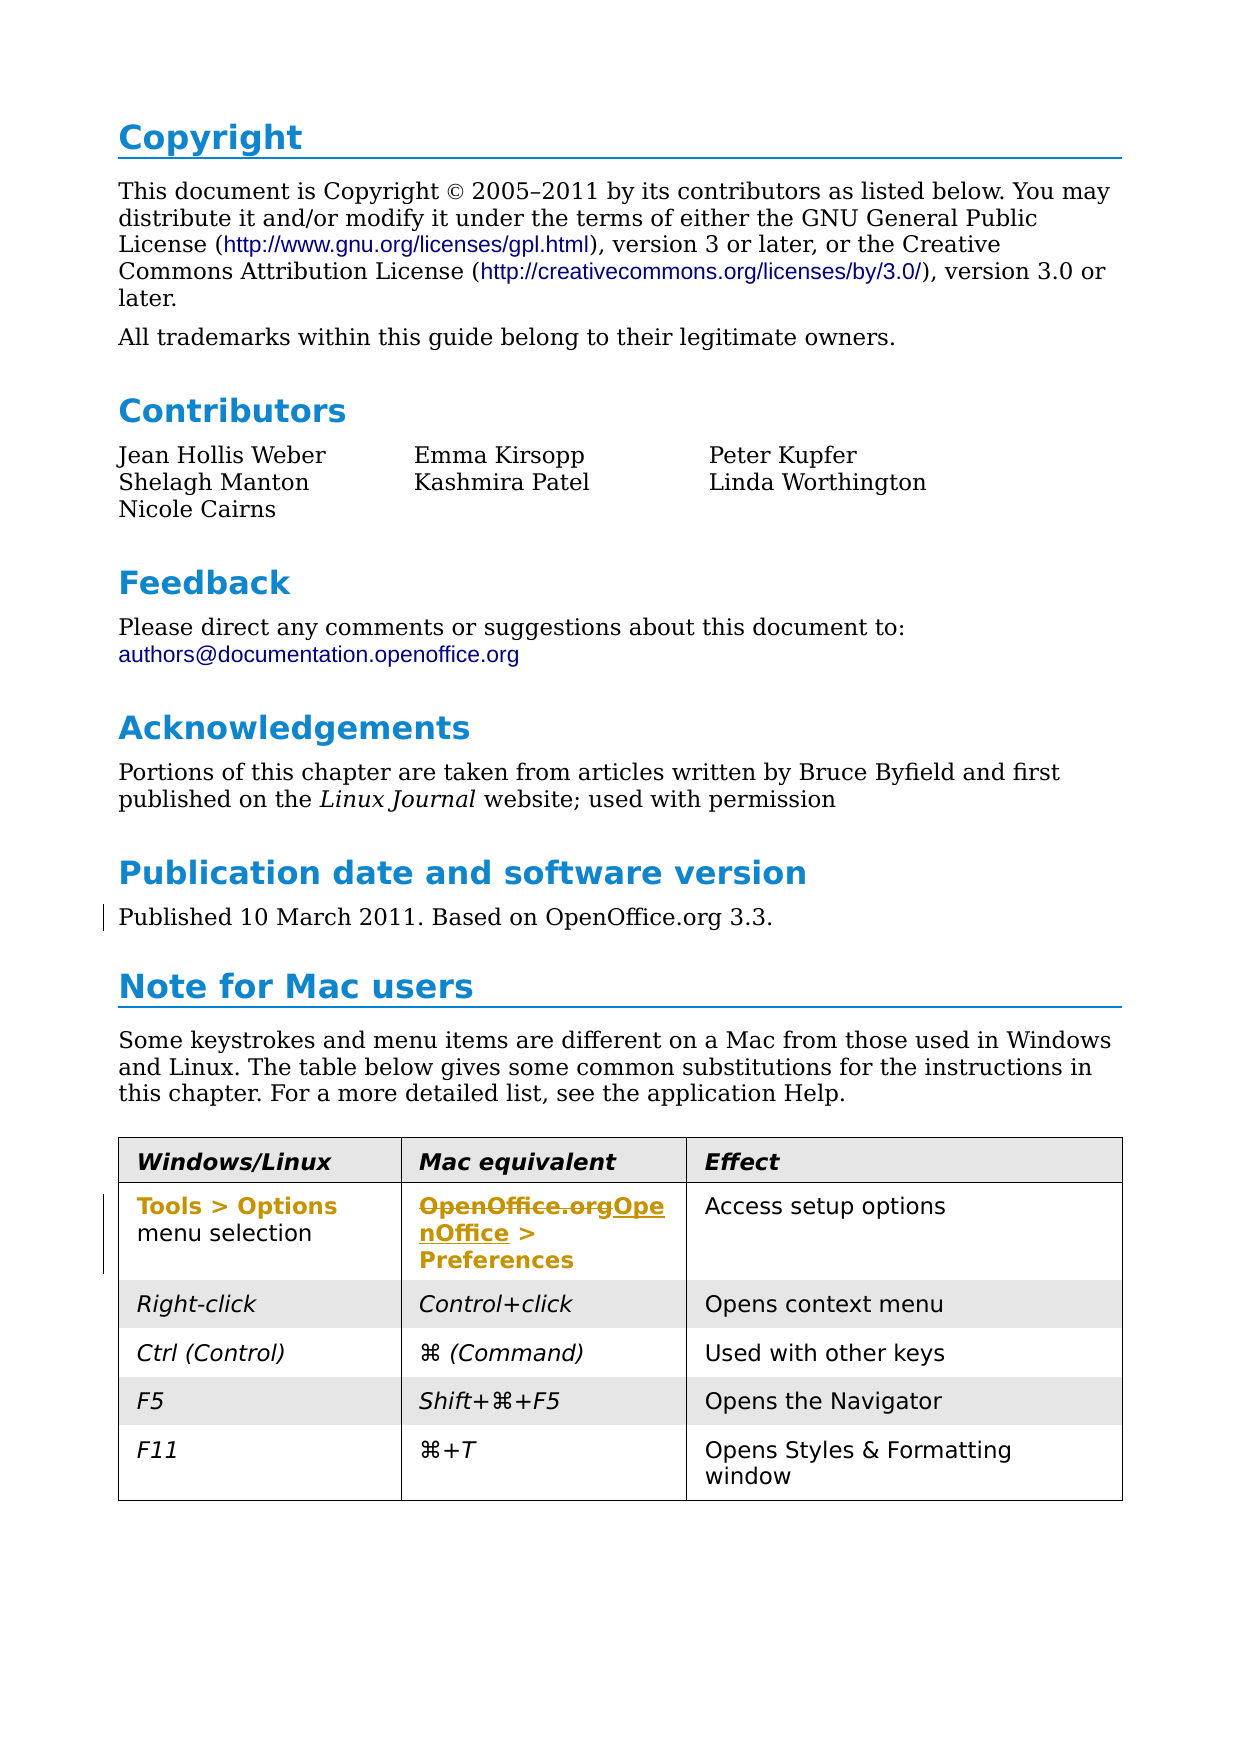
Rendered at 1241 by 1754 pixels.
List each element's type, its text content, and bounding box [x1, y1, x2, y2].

subtitle Note for Mac users [118, 967, 1122, 1006]
table_cell F5 [119, 1377, 401, 1425]
table_cell Control+click [402, 1280, 686, 1328]
text Acknowledgements [118, 709, 1122, 747]
table_header Windows/Linux [119, 1138, 401, 1182]
text Contributors [118, 393, 1122, 430]
table_cell Opens Styles & Formatting window [687, 1425, 1122, 1500]
text All trademarks within this guide belong to their legitimate owners. [118, 324, 1122, 351]
table_cell Tools > Options menu selection [119, 1183, 401, 1279]
text Published 10 March 2011. Based on OpenOffice.org 3.3. [118, 904, 1122, 931]
table_cell F11 [119, 1425, 401, 1500]
text Jean Hollis Weber Emma Kirsopp Peter Kupfer Shelagh Manton Kashmira Patel Linda Worthington Nicole Cairns [118, 443, 1122, 523]
subtitle Copyright [118, 118, 1122, 157]
text Please direct any comments or suggestions about this document to: authors@documentation.openoffice.org [118, 614, 1122, 667]
text Some keystrokes and menu items are different on a Mac from those used in Windows and Linux. The table below gives some common substitutions for the instructions in this chapter. For a more detailed list, see the application Help. [118, 1027, 1122, 1107]
table_cell Right-click [119, 1280, 401, 1328]
table_cell Used with other keys [687, 1328, 1122, 1377]
table_header Mac equivalent [402, 1138, 686, 1182]
table_cell z+T [402, 1425, 686, 1500]
table_cell OpenOffice > Preferences [402, 1183, 686, 1279]
table_cell z (Command) [402, 1328, 686, 1377]
text Publication date and software version [118, 854, 1122, 892]
text Portions of this chapter are taken from articles written by Bruce Byfield and first published on the Linux Journal website; used with permission [118, 759, 1122, 813]
text Feedback [118, 565, 1122, 602]
text This document is Copyright © 2005–2011 by its contributors as listed below. You may distribute it and/or modify it under the terms of either the GNU General Public License (http://www.gnu.org/licenses/gpl.html), version 3 or later, or the Creative Commons Attribution License (http://creativecommons.org/licenses/by/3.0/), version 3.0 or later. [118, 178, 1122, 312]
table_cell Ctrl (Control) [119, 1328, 401, 1377]
table_cell Opens the Navigator [687, 1377, 1122, 1425]
table_header Effect [687, 1138, 1122, 1182]
table_cell Shift+z+F5 [402, 1377, 686, 1425]
table_cell Opens context menu [687, 1280, 1122, 1328]
table_cell Access setup options [687, 1183, 1122, 1279]
